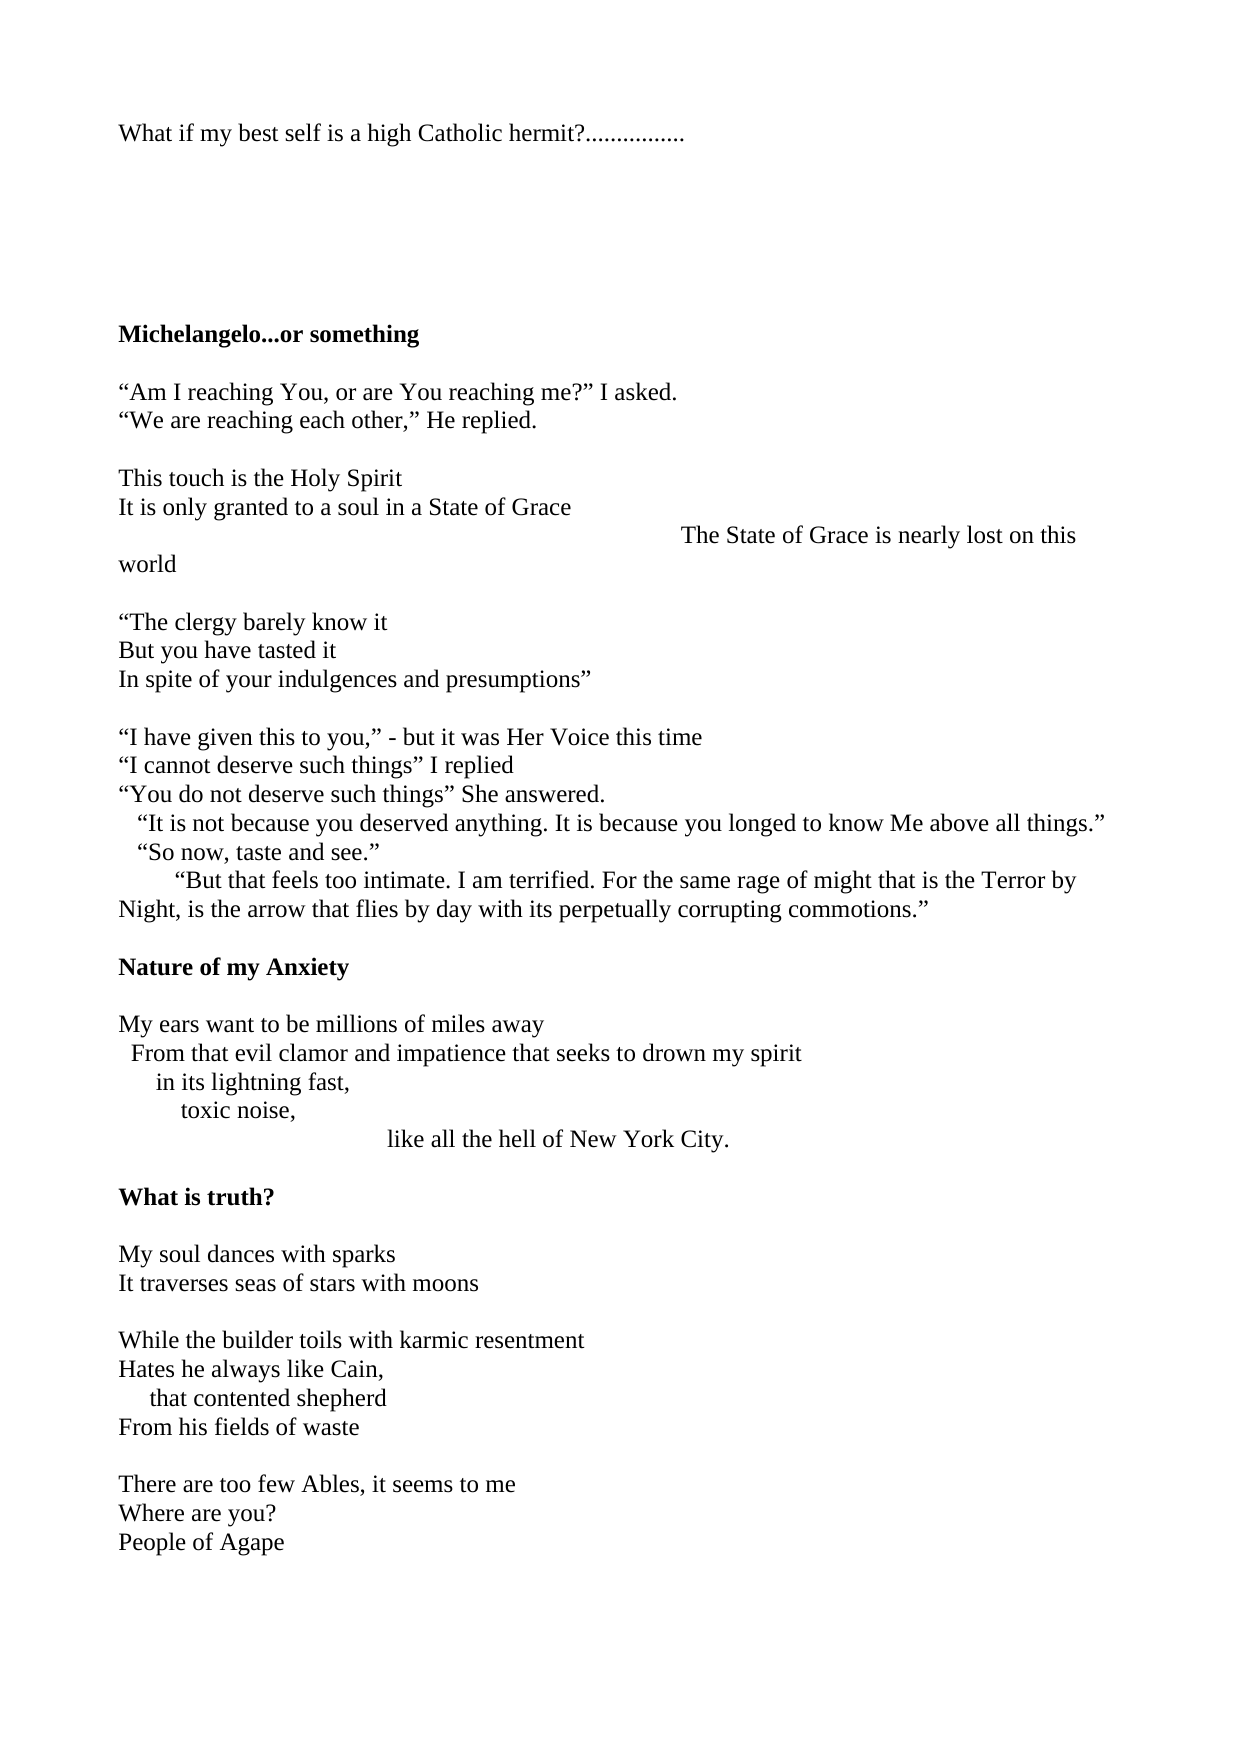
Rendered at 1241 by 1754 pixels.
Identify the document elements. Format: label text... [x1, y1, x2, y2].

text But you have tasted it [118, 636, 1122, 664]
text that contented shepherd [118, 1383, 1122, 1412]
text “I have given this to you,” - but it was Her Voice this time [118, 722, 1122, 751]
text in its lightning fast, [118, 1067, 1122, 1096]
text “Am I reaching You, or are You reaching me?” I asked. [118, 377, 1122, 406]
text From that evil clamor and impatience that seeks to drown my spirit [118, 1038, 1122, 1067]
text “It is not because you deserved anything. It is because you longed to know Me above all things.” [118, 808, 1122, 837]
text “You do not deserve such things” She answered. [118, 779, 1122, 808]
text My ears want to be millions of miles away [118, 1009, 1122, 1038]
text “I cannot deserve such things” I replied [118, 751, 1122, 779]
text “The clergy barely know it [118, 607, 1122, 636]
text What if my best self is a high Catholic hermit?................ [118, 118, 1122, 147]
text It traverses seas of stars with moons [118, 1268, 1122, 1297]
text While the builder toils with karmic resentment [118, 1326, 1122, 1354]
text like all the hell of New York City. [118, 1124, 1122, 1153]
text “We are reaching each other,” He replied. [118, 406, 1122, 434]
text Nature of my Anxiety [118, 952, 1122, 981]
text People of Agape [118, 1527, 1122, 1556]
text There are too few Ables, it seems to me [118, 1469, 1122, 1498]
text Hates he always like Cain, [118, 1354, 1122, 1383]
text toxic noise, [118, 1096, 1122, 1124]
text In spite of your indulgences and presumptions” [118, 664, 1122, 693]
text “So now, taste and see.” [118, 837, 1122, 866]
text Where are you? [118, 1498, 1122, 1527]
text It is only granted to a soul in a State of Grace [118, 492, 1122, 521]
text What is truth? [118, 1182, 1122, 1211]
text “But that feels too intimate. I am terrified. For the same rage of might that is the Terror by Night, is the arrow that flies by day with its perpetually corrupting commotions.” [118, 866, 1122, 923]
text The State of Grace is nearly lost on this world [118, 521, 1122, 578]
text From his fields of waste [118, 1412, 1122, 1441]
text My soul dances with sparks [118, 1239, 1122, 1268]
text Michelangelo...or something [118, 319, 1122, 348]
text This touch is the Holy Spirit [118, 463, 1122, 492]
